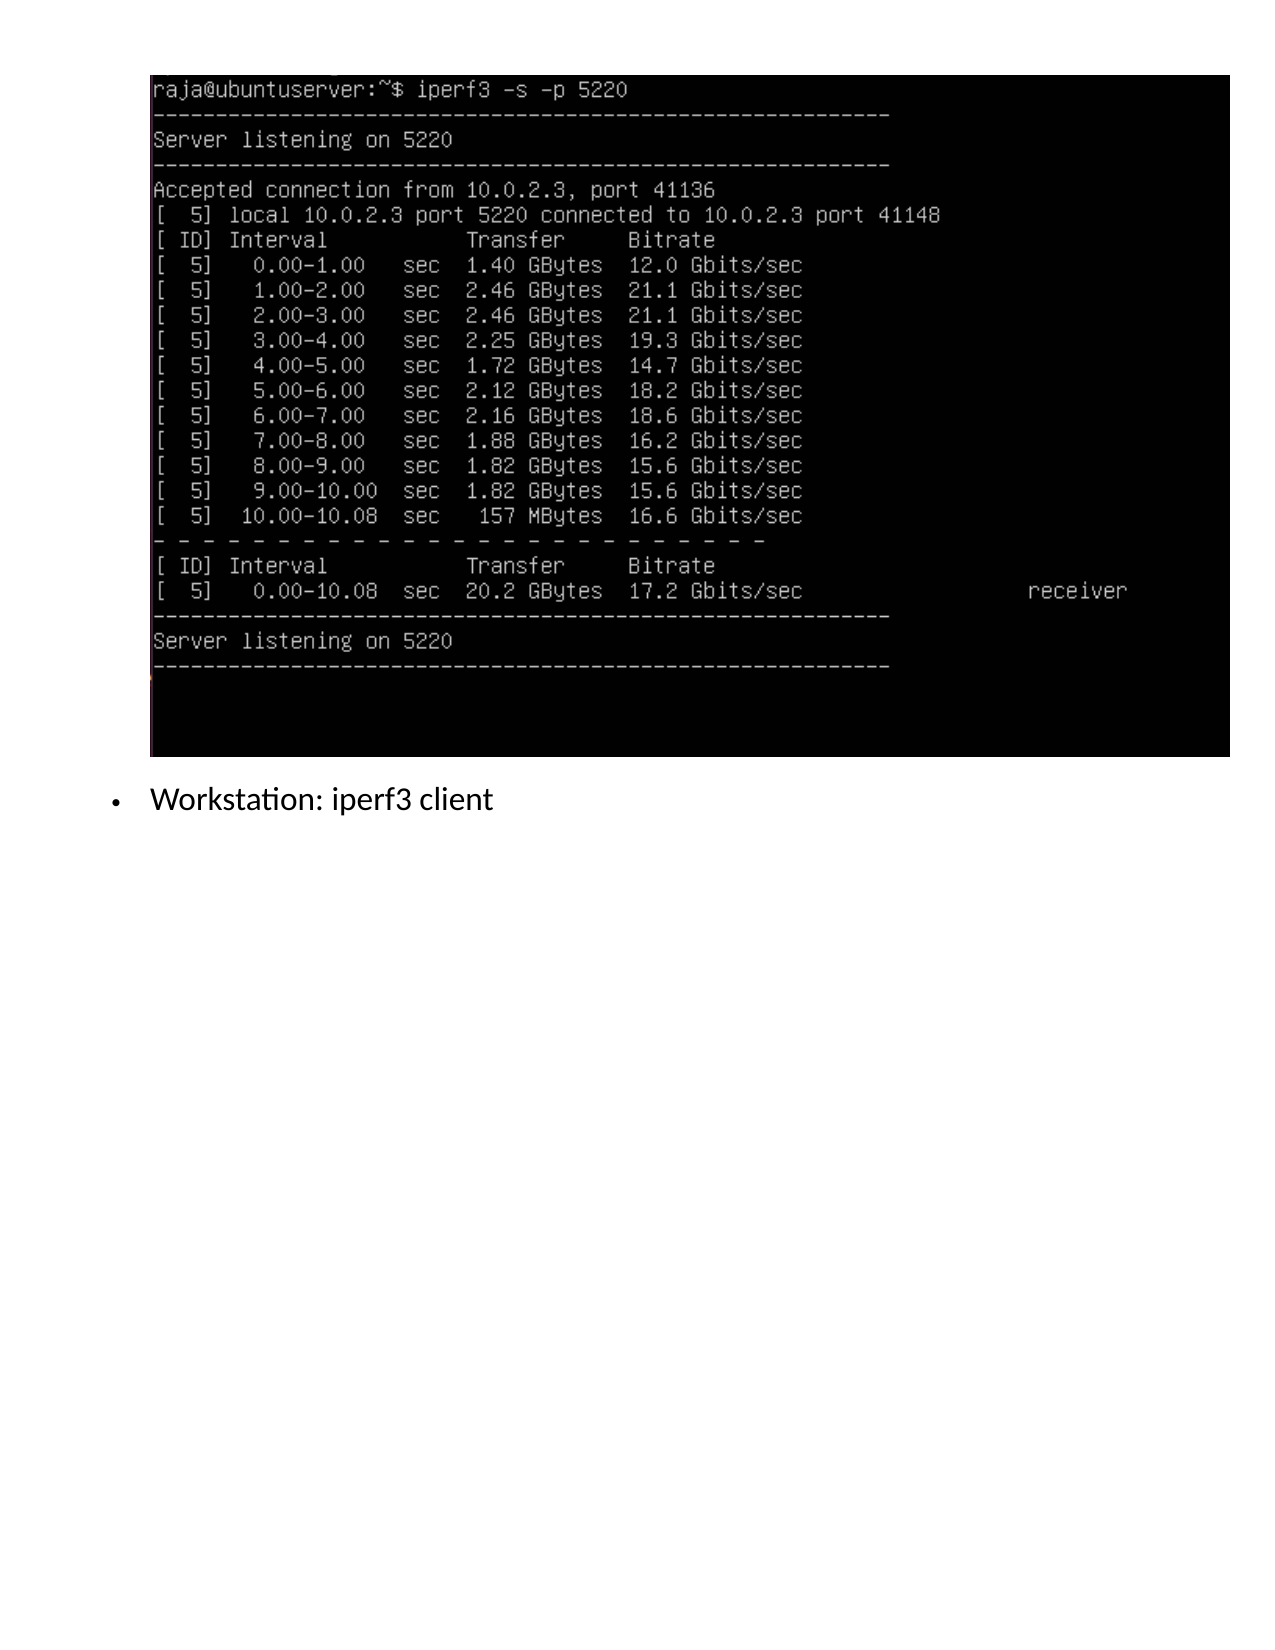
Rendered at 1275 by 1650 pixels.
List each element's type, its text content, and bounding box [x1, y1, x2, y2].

list Workstation: iperf3 client [112, 777, 1200, 818]
